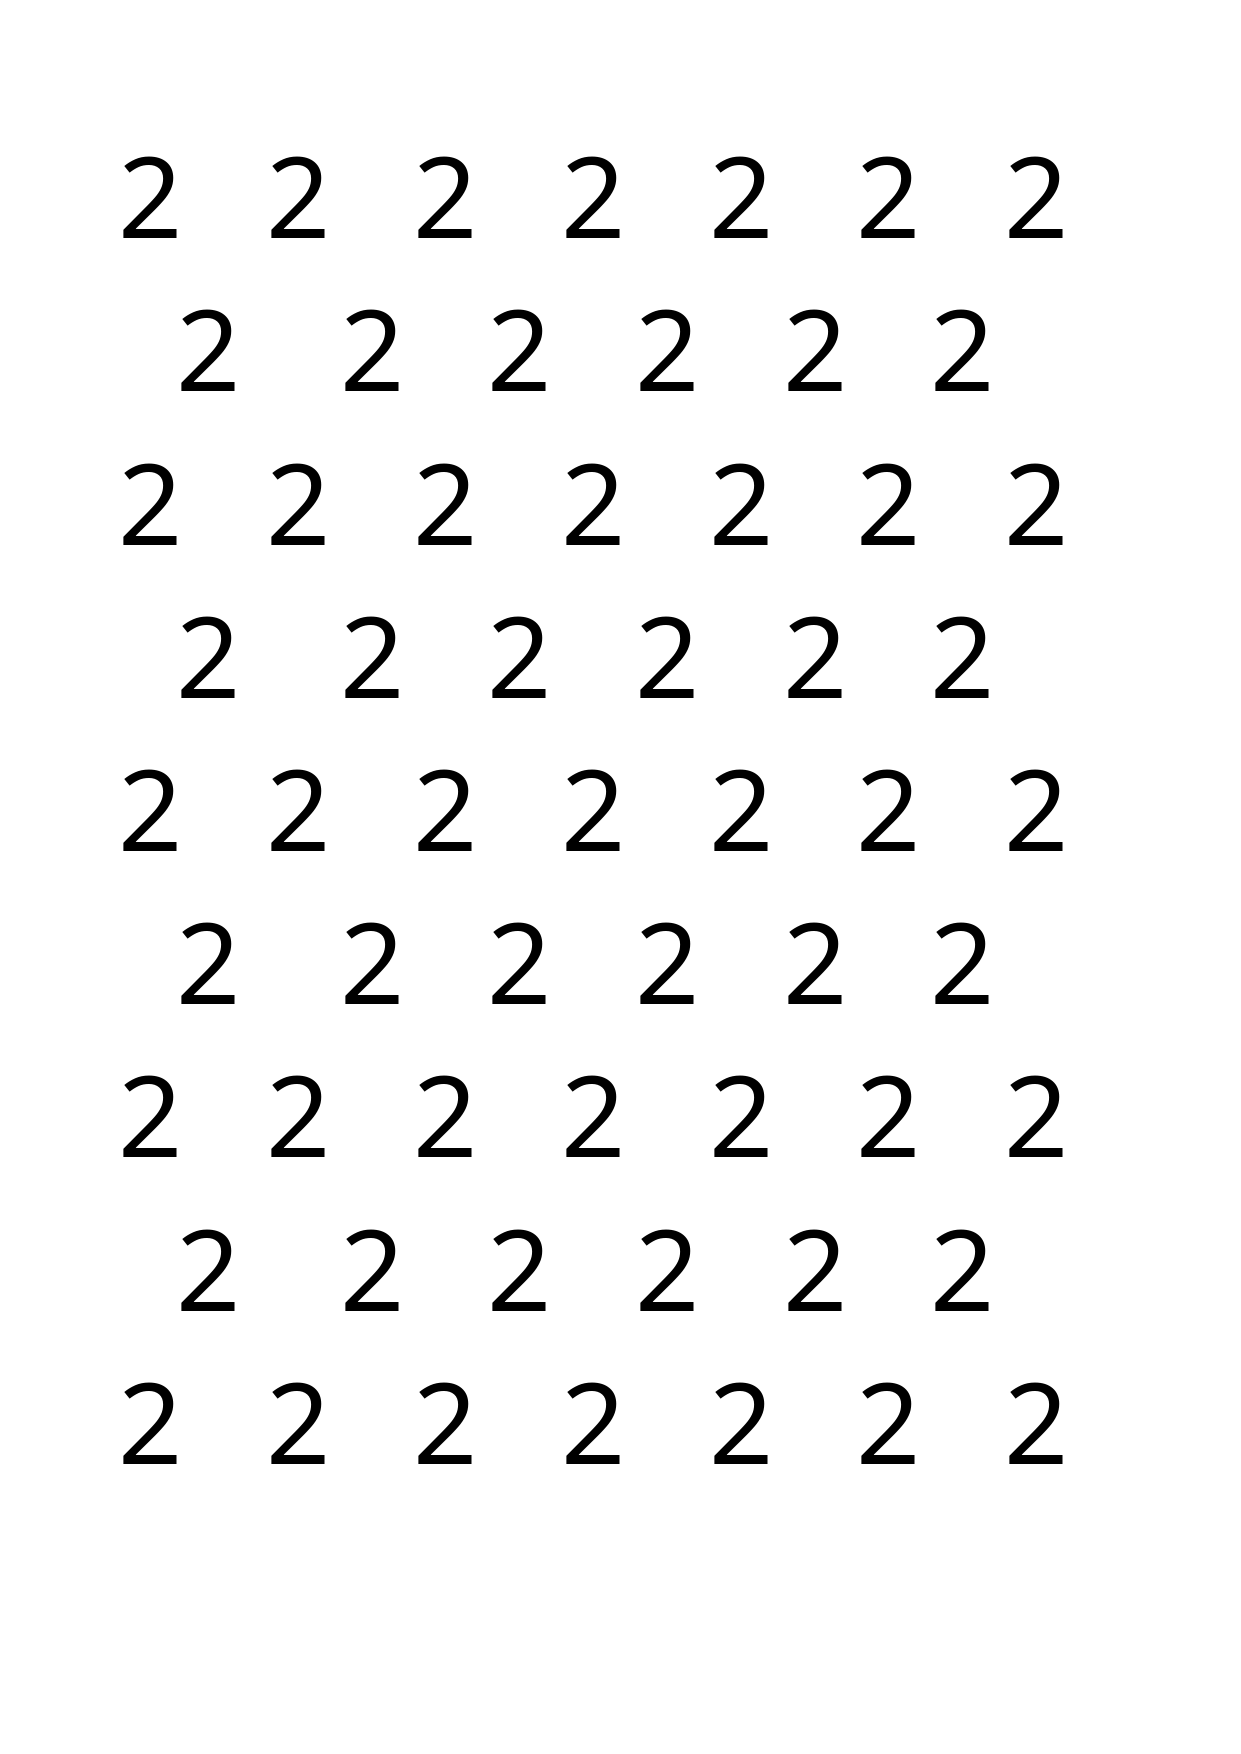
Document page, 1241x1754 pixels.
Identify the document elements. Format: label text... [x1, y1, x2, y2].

text 2 2 2 2 2 2 2 [118, 424, 1122, 578]
text 2 2 2 2 2 2 2 [118, 1344, 1122, 1497]
text 2 2 2 2 2 2 [118, 884, 1122, 1037]
text 2 2 2 2 2 2 2 [118, 1037, 1122, 1191]
text 2 2 2 2 2 2 [118, 578, 1122, 731]
text 2 2 2 2 2 2 [118, 271, 1122, 424]
text 2 2 2 2 2 2 2 [118, 118, 1122, 271]
text 2 2 2 2 2 2 2 [118, 731, 1122, 884]
text 2 2 2 2 2 2 [118, 1191, 1122, 1344]
